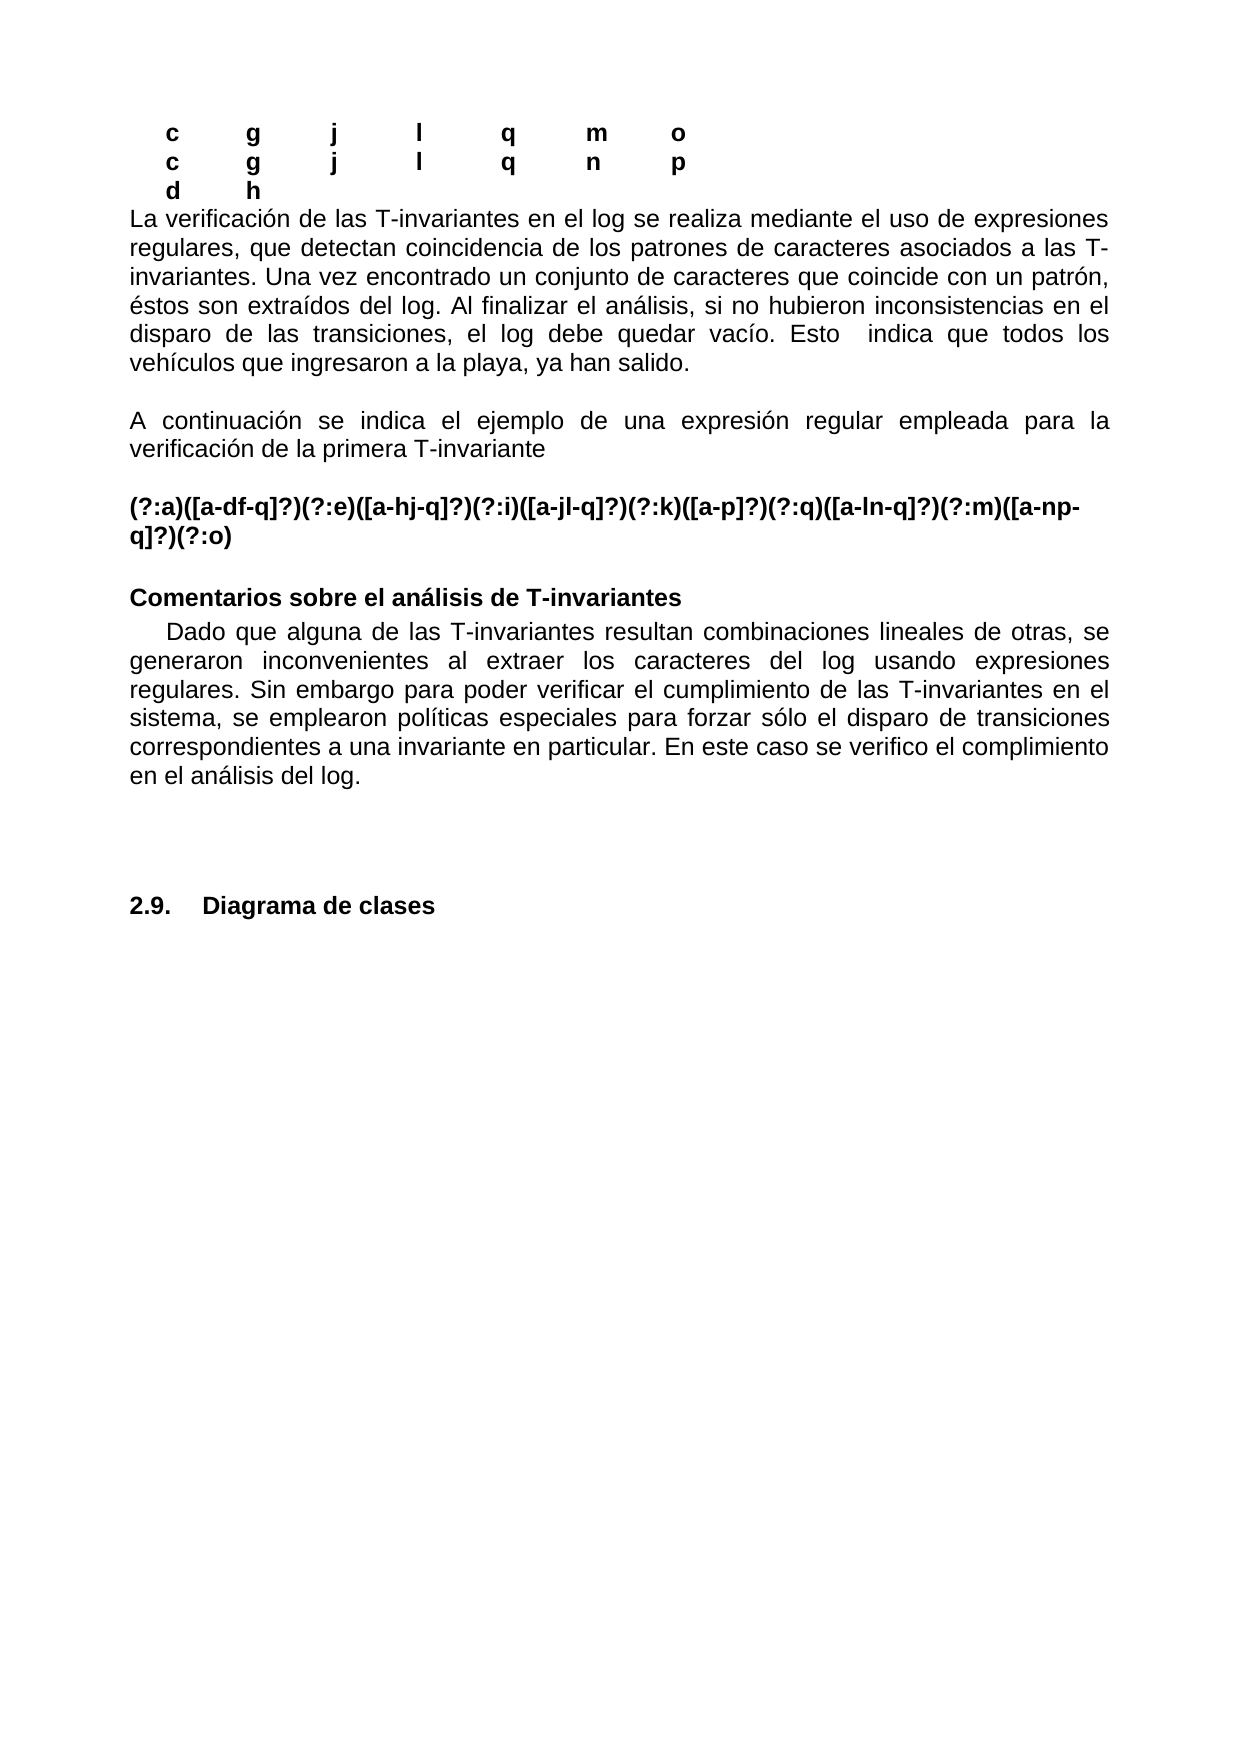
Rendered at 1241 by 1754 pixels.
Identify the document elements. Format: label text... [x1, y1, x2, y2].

text La verificación de las T-invariantes en el log se realiza mediante el uso de expresiones regulares, que detectan coincidencia de los patrones de caracteres asociados a las T-invariantes. Una vez encontrado un conjunto de caracteres que coincide con un patrón, éstos son extraídos del log. Al finalizar el análisis, si no hubieron inconsistencias en el disparo de las transiciones, el log debe quedar vacío. Esto indica que todos los vehículos que ingresaron a la playa, ya han salido. [129, 204, 1111, 377]
text c g j l q m o [165, 118, 1110, 147]
text A continuación se indica el ejemplo de una expresión regular empleada para la verificación de la primera T-invariante [129, 406, 1111, 463]
text Dado que alguna de las T-invariantes resultan combinaciones lineales de otras, se generaron inconvenientes al extraer los caracteres del log usando expresiones regulares. Sin embargo para poder verificar el cumplimiento de las T-invariantes en el sistema, se emplearon políticas especiales para forzar sólo el disparo de transiciones correspondientes a una invariante en particular. En este caso se verifico el complimiento en el análisis del log. [129, 617, 1111, 789]
text (?:a)([a-df-q]?)(?:e)([a-hj-q]?)(?:i)([a-jl-q]?)(?:k)([a-p]?)(?:q)([a-ln-q]?)(?:m)([a-np-q]?)(?:o) [129, 492, 1111, 549]
text 2.9. Diagrama de clases [129, 891, 1122, 920]
text d h [165, 176, 1110, 204]
text c g j l q n p [165, 147, 1110, 176]
text Comentarios sobre el análisis de T-invariantes [129, 583, 1122, 612]
